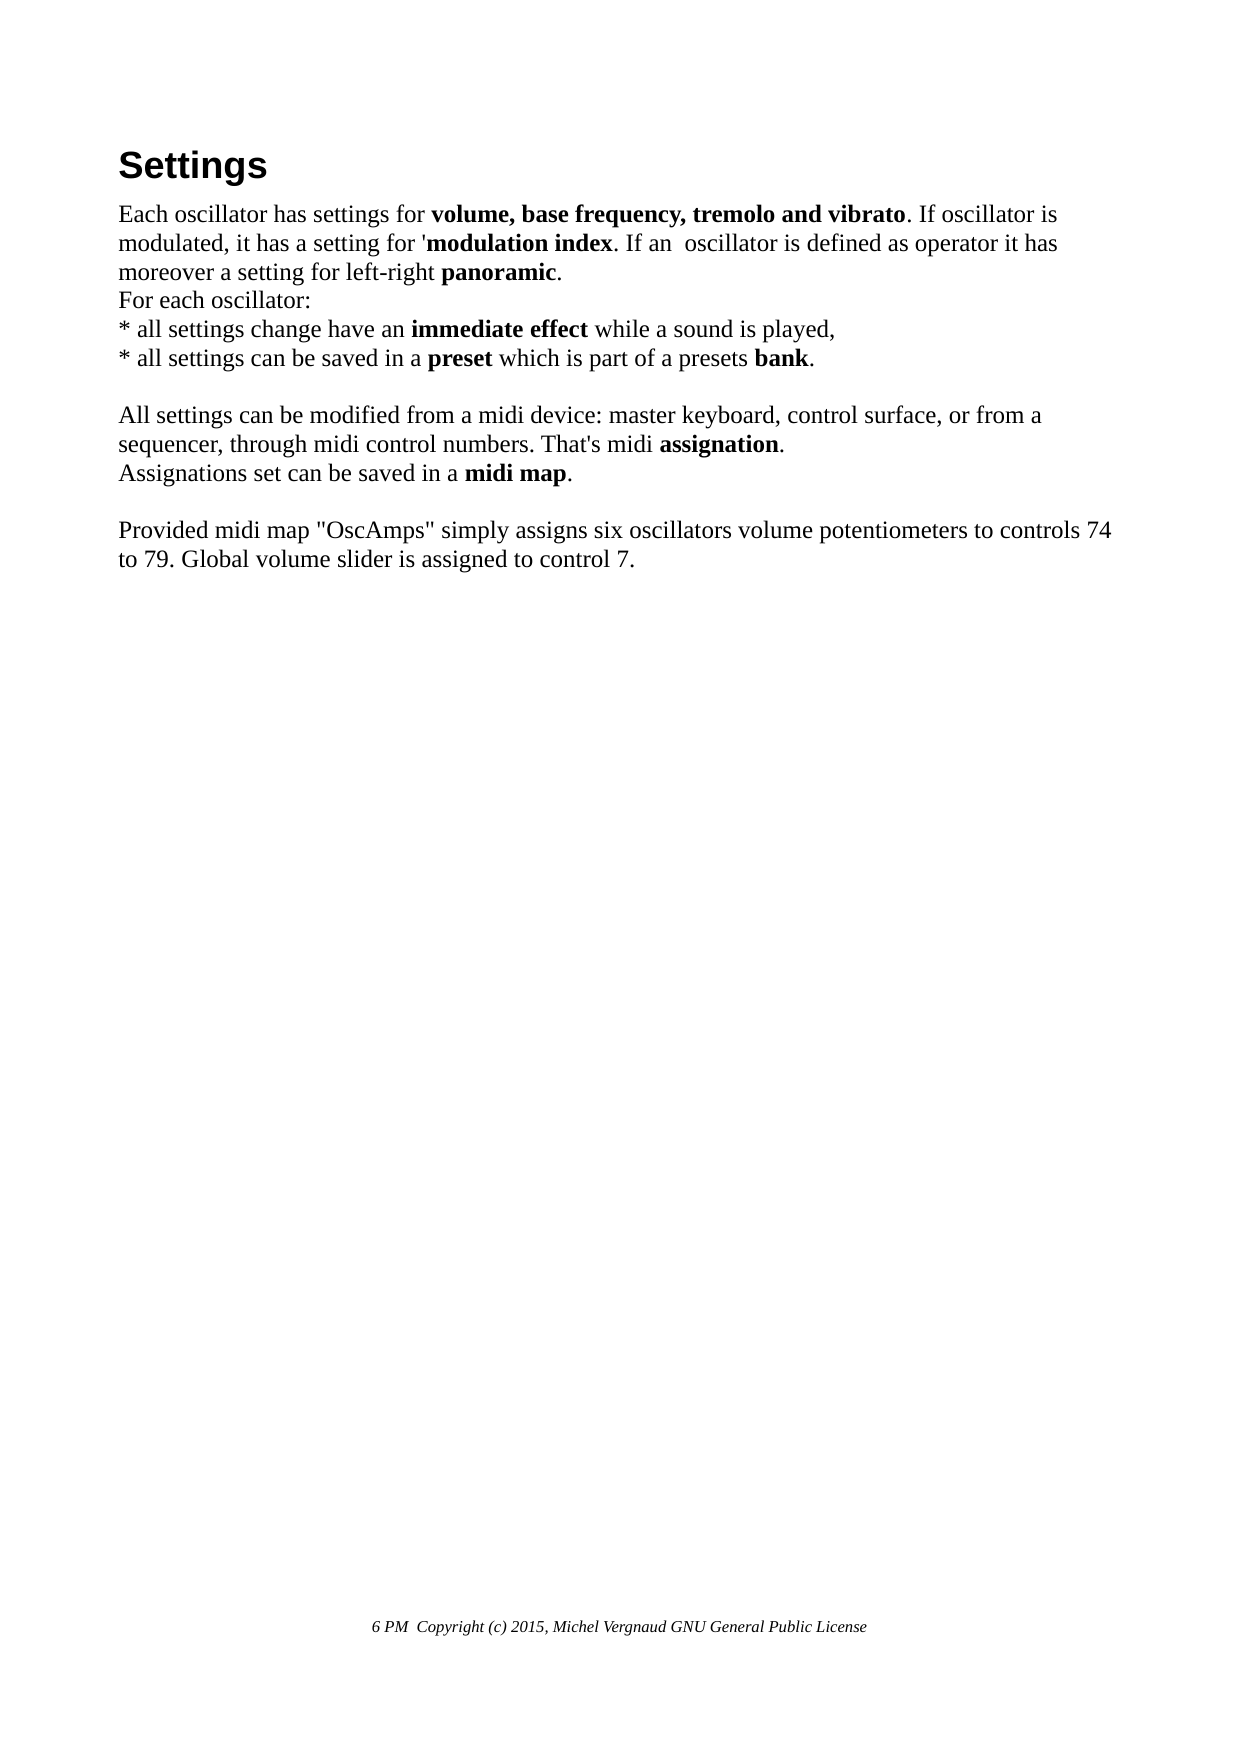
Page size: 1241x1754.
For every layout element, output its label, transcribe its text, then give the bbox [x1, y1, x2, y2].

text All settings can be modified from a midi device: master keyboard, control surface, or from a sequencer, through midi control numbers. That's midi assignation. [118, 401, 1122, 458]
text For each oscillator: [118, 286, 1122, 314]
text Assignations set can be saved in a midi map. [118, 458, 1122, 487]
text Each oscillator has settings for volume, base frequency, tremolo and vibrato. If oscillator is modulated, it has a setting for 'modulation index. If an oscillator is defined as operator it has moreover a setting for left-right panoramic. [118, 199, 1122, 286]
text * all settings change have an immediate effect while a sound is played, [118, 314, 1122, 343]
subtitle Settings [118, 143, 1122, 187]
text Provided midi map "OscAmps" simply assigns six oscillators volume potentiometers to controls 74 to 79. Global volume slider is assigned to control 7. [118, 516, 1122, 573]
text * all settings can be saved in a preset which is part of a presets bank. [118, 343, 1122, 372]
